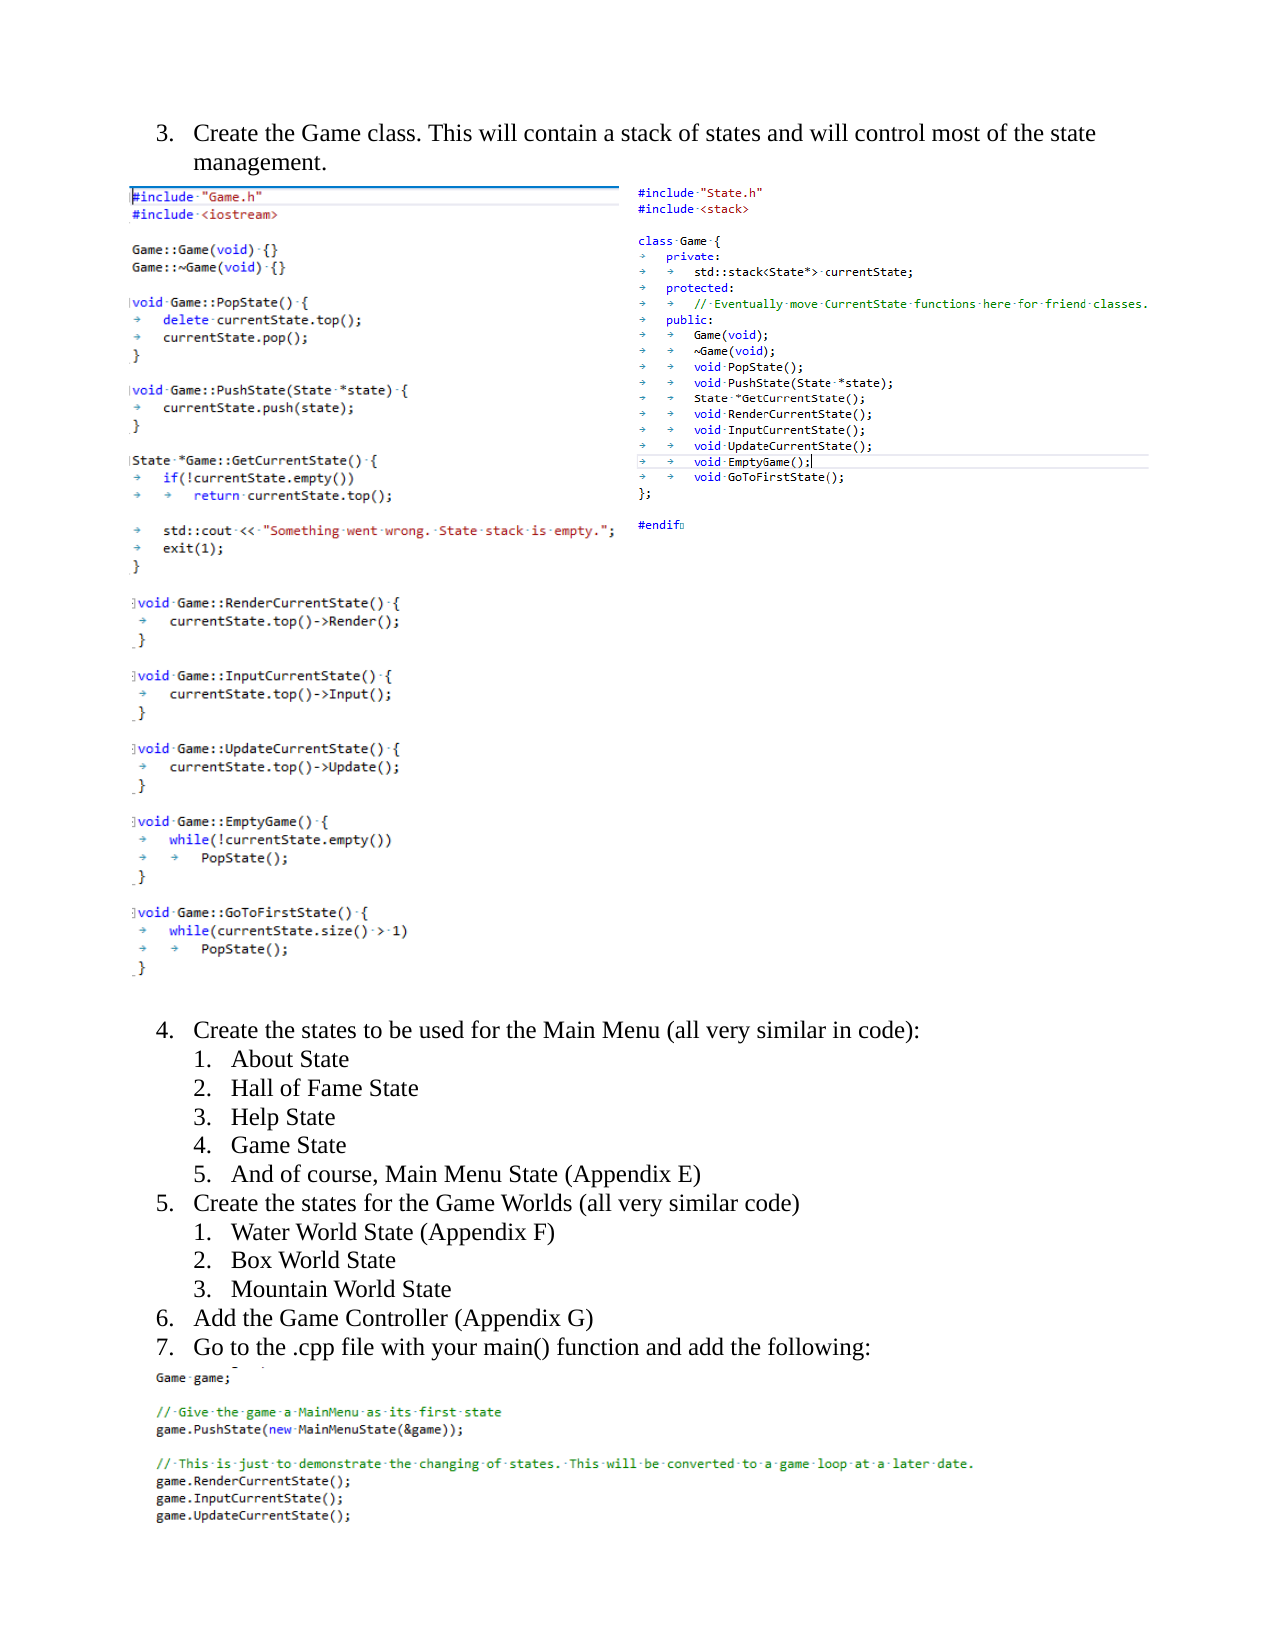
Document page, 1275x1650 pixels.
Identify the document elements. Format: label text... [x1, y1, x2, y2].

list About State [193, 1044, 1157, 1073]
picture [132, 587, 413, 982]
list Mountain World State [193, 1274, 1157, 1303]
list Go to the .cpp file with your main() function and add the following: [156, 1332, 1157, 1360]
list And of course, Main Menu State (Appendix E) [193, 1159, 1157, 1188]
list Add the Game Controller (Appendix G) [156, 1303, 1157, 1332]
list Create the Game class. This will contain a stack of states and will control most of the state management. [156, 118, 1157, 176]
picture [129, 186, 619, 579]
list Hall of Fame State [193, 1073, 1157, 1102]
list Create the states for the Game Worlds (all very similar code) [156, 1188, 1157, 1217]
list Box World State [193, 1245, 1157, 1274]
list Create the states to be used for the Main Menu (all very similar in code): [156, 1015, 1157, 1044]
picture [154, 1367, 977, 1524]
list Help State [193, 1102, 1157, 1130]
list Water World State (Appendix F) [193, 1217, 1157, 1245]
list Game State [193, 1130, 1157, 1159]
picture [636, 186, 1149, 537]
